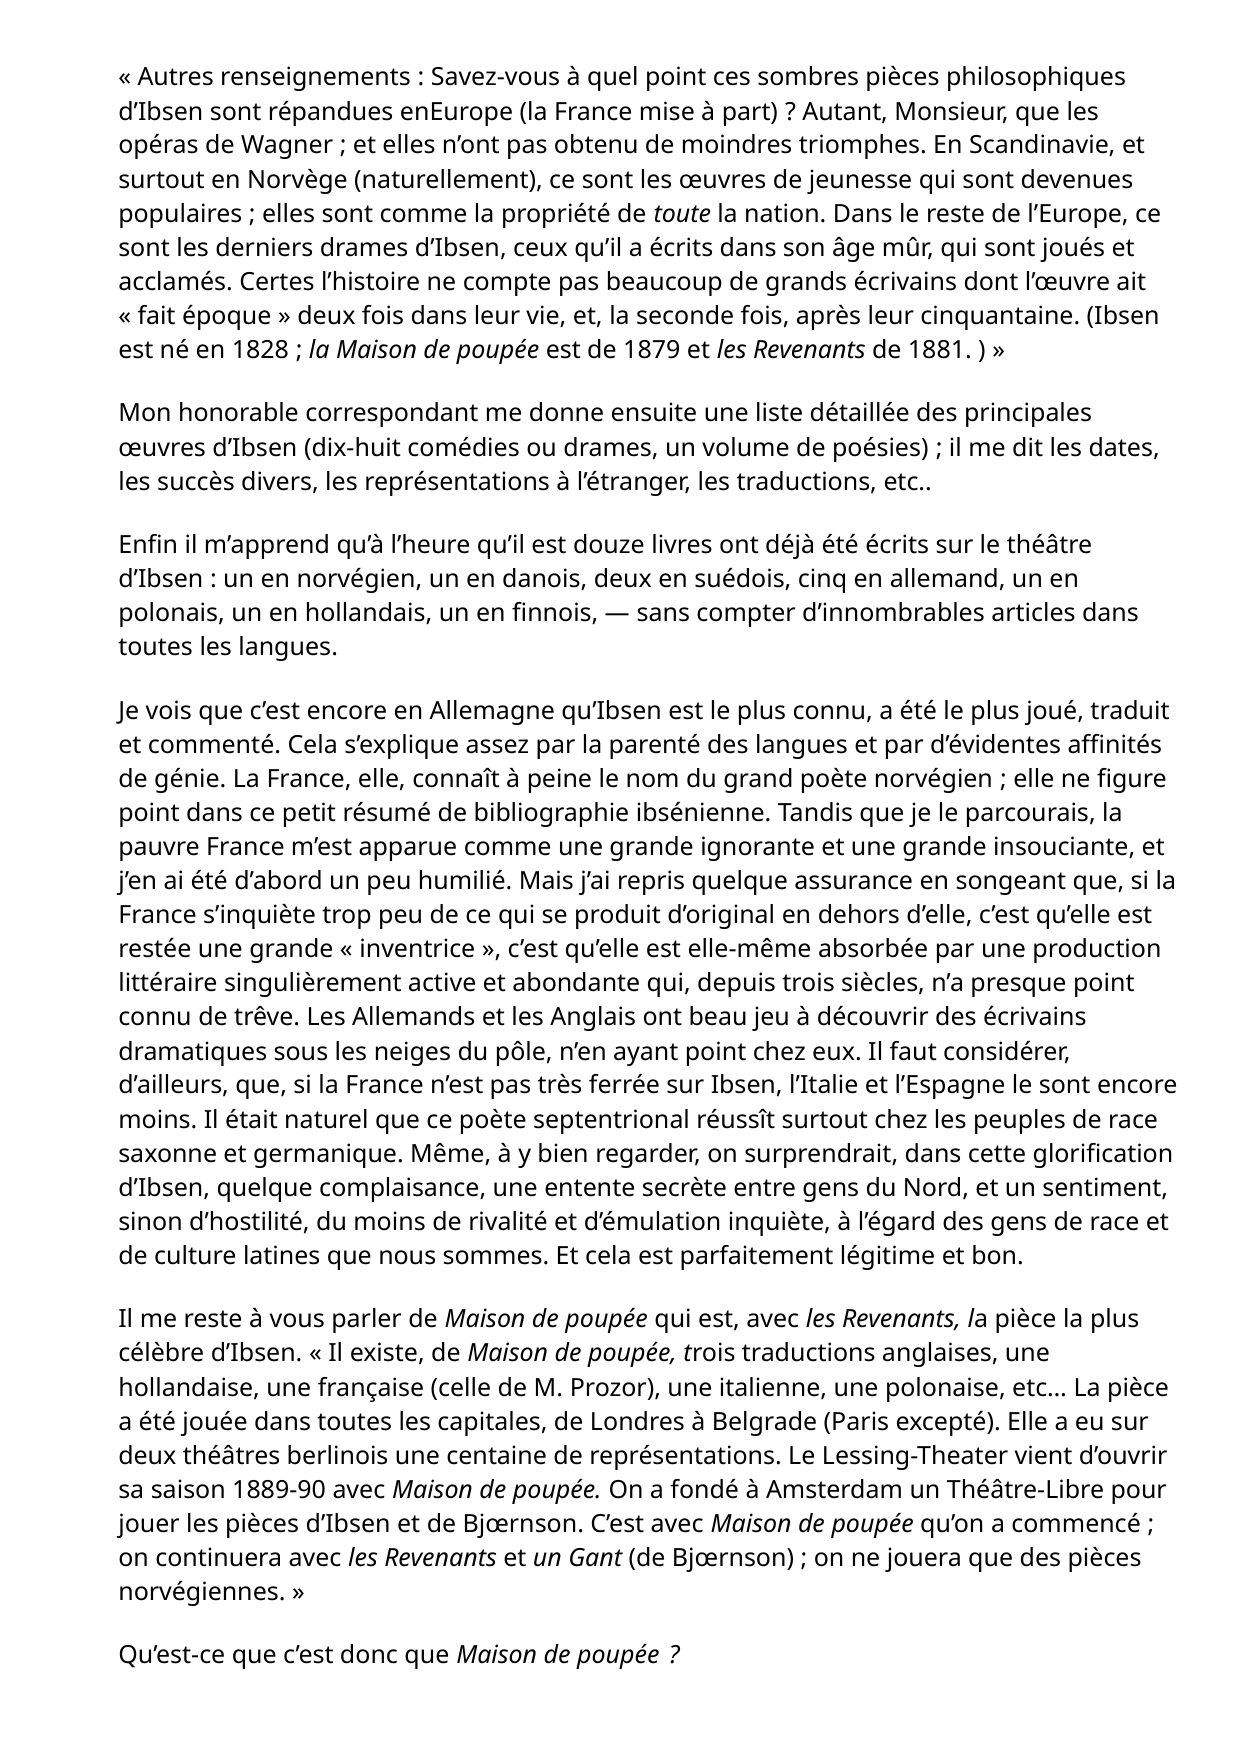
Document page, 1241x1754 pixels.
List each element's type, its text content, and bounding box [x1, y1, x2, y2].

text Enfin il m’apprend qu’à l’heure qu’il est douze livres ont déjà été écrits sur le théâtre d’Ibsen : un en norvégien, un en danois, deux en suédois, cinq en allemand, un en polonais, un en hollandais, un en finnois, — sans compter d’innombrables articles dans toutes les langues. [118, 527, 1181, 663]
text Mon honorable correspondant me donne ensuite une liste détaillée des principales œuvres d’Ibsen (dix-huit comédies ou drames, un volume de poésies) ; il me dit les dates, les succès divers, les représentations à l’étranger, les traductions, etc.. [118, 395, 1181, 497]
text Je vois que c’est encore en Allemagne qu’Ibsen est le plus connu, a été le plus joué, traduit et commenté. Cela s’explique assez par la parenté des langues et par d’évidentes affinités de génie. La France, elle, connaît à peine le nom du grand poète norvégien ; elle ne figure point dans ce petit résumé de bibliographie ibsénienne. Tandis que je le parcourais, la pauvre France m’est apparue comme une grande ignorante et une grande insouciante, et j’en ai été d’abord un peu humilié. Mais j’ai repris quelque assurance en songeant que, si la France s’inquiète trop peu de ce qui se produit d’original en dehors d’elle, c’est qu’elle est restée une grande « inventrice », c’est qu’elle est elle-même absorbée par une production littéraire singulièrement active et abondante qui, depuis trois siècles, n’a presque point connu de trêve. Les Allemands et les Anglais ont beau jeu à découvrir des écrivains dramatiques sous les neiges du pôle, n’en ayant point chez eux. Il faut considérer, d’ailleurs, que, si la France n’est pas très ferrée sur Ibsen, l’Italie et l’Espagne le sont encore moins. Il était naturel que ce poète septentrional réussît surtout chez les peuples de race saxonne et germanique. Même, à y bien regarder, on surprendrait, dans cette glorification d’Ibsen, quelque complaisance, une entente secrète entre gens du Nord, et un sentiment, sinon d’hostilité, du moins de rivalité et d’émulation inquiète, à l’égard des gens de race et de culture latines que nous sommes. Et cela est parfaitement légitime et bon. [118, 692, 1181, 1272]
text Qu’est-ce que c’est donc que Maison de poupée ? [118, 1637, 1181, 1671]
text « Autres renseignements : Savez-vous à quel point ces sombres pièces philosophiques d’Ibsen sont répandues enEurope (la France mise à part) ? Autant, Monsieur, que les opéras de Wagner ; et elles n’ont pas obtenu de moindres triomphes. En Scandinavie, et surtout en Norvège (naturellement), ce sont les œuvres de jeunesse qui sont devenues populaires ; elles sont comme la propriété de toute la nation. Dans le reste de l’Europe, ce sont les derniers drames d’Ibsen, ceux qu’il a écrits dans son âge mûr, qui sont joués et acclamés. Certes l’histoire ne compte pas beaucoup de grands écrivains dont l’œuvre ait « fait époque » deux fois dans leur vie, et, la seconde fois, après leur cinquantaine. (Ibsen est né en 1828 ; la Maison de poupée est de 1879 et les Revenants de 1881. ) » [118, 59, 1181, 366]
text Il me reste à vous parler de Maison de poupée qui est, avec les Revenants, la pièce la plus célèbre d’Ibsen. « Il existe, de Maison de poupée, trois traductions anglaises, une hollandaise, une française (celle de M. Prozor), une italienne, une polonaise, etc… La pièce a été jouée dans toutes les capitales, de Londres à Belgrade (Paris excepté). Elle a eu sur deux théâtres berlinois une centaine de représentations. Le Lessing-Theater vient d’ouvrir sa saison 1889-90 avec Maison de poupée. On a fondé à Amsterdam un Théâtre-Libre pour jouer les pièces d’Ibsen et de Bjœrnson. C’est avec Maison de poupée qu’on a commencé ; on continuera avec les Revenants et un Gant (de Bjœrnson) ; on ne jouera que des pièces norvégiennes. » [118, 1301, 1181, 1608]
